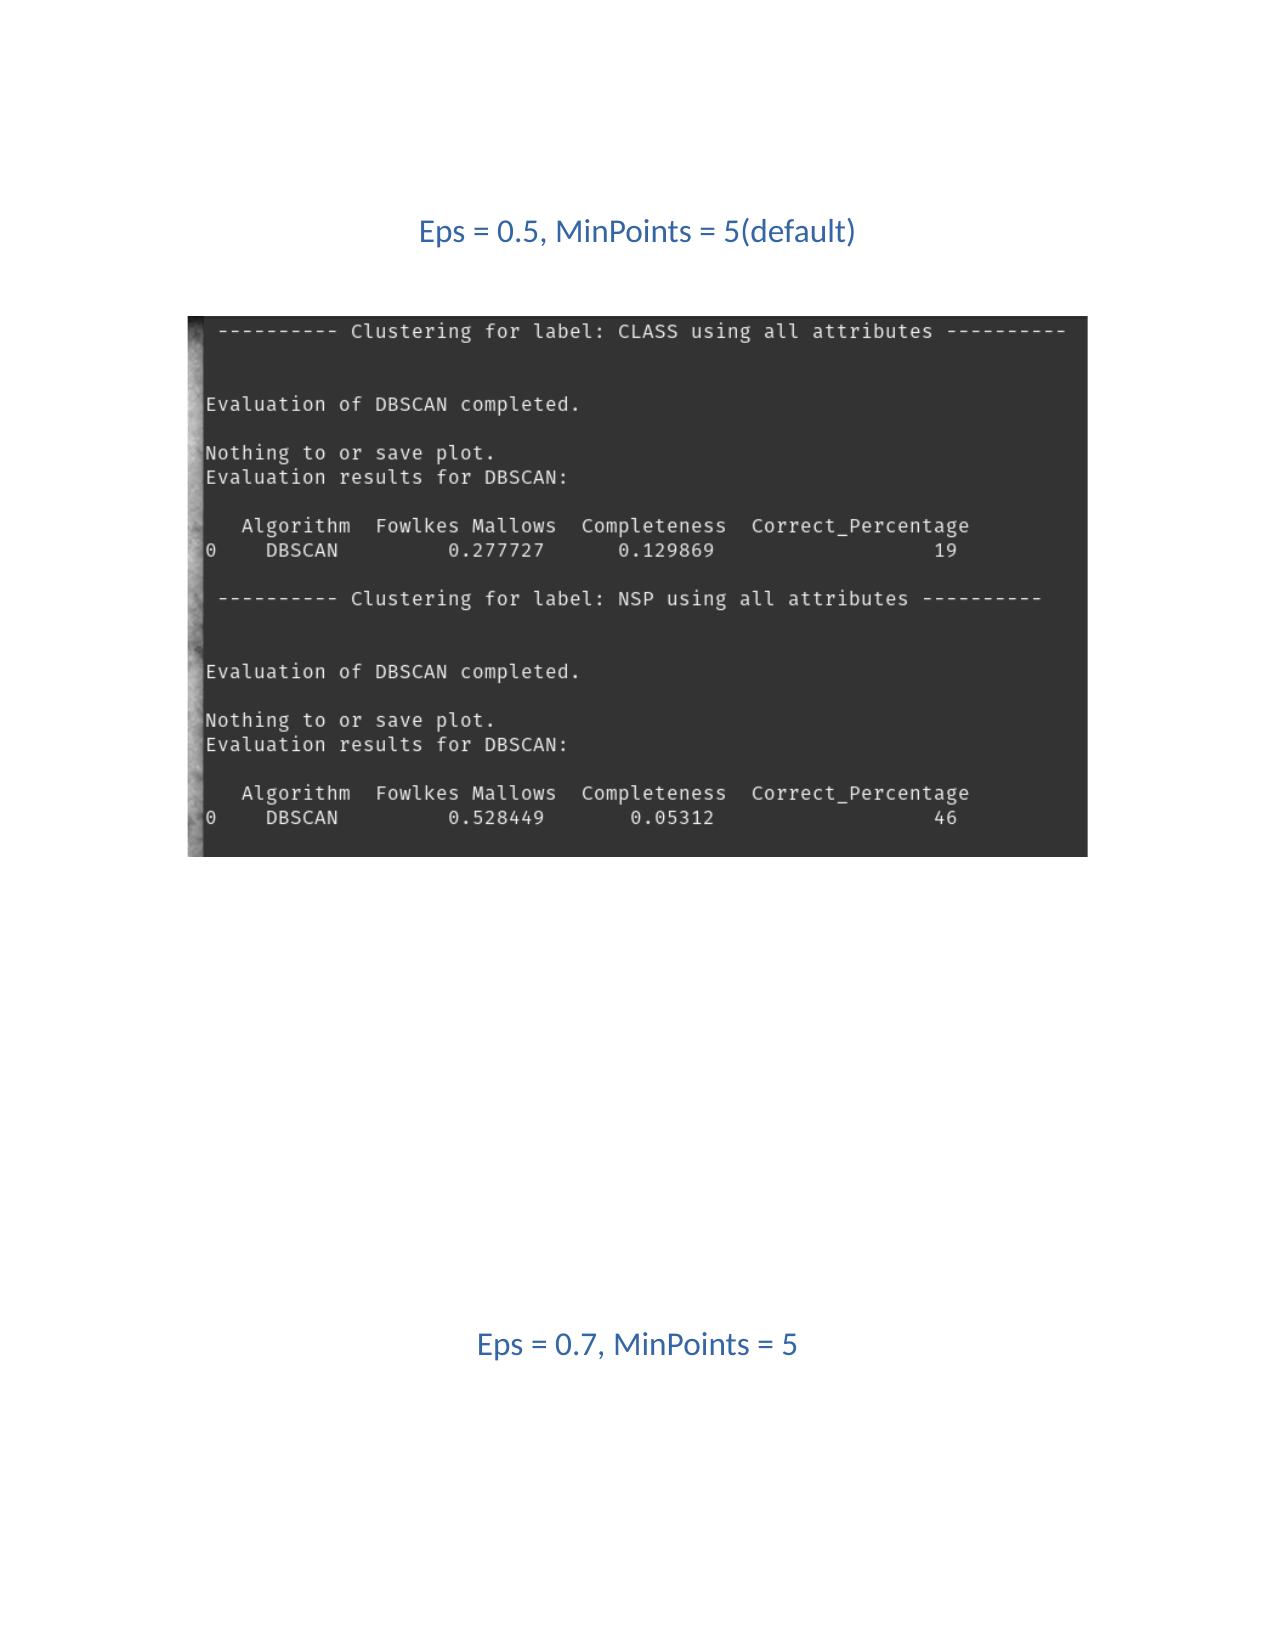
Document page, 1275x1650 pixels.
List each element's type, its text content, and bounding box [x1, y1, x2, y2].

text Eps = 0.7, MinPoints = 5 [187, 1323, 1087, 1364]
text Eps = 0.5, MinPoints = 5(default) [187, 210, 1087, 251]
